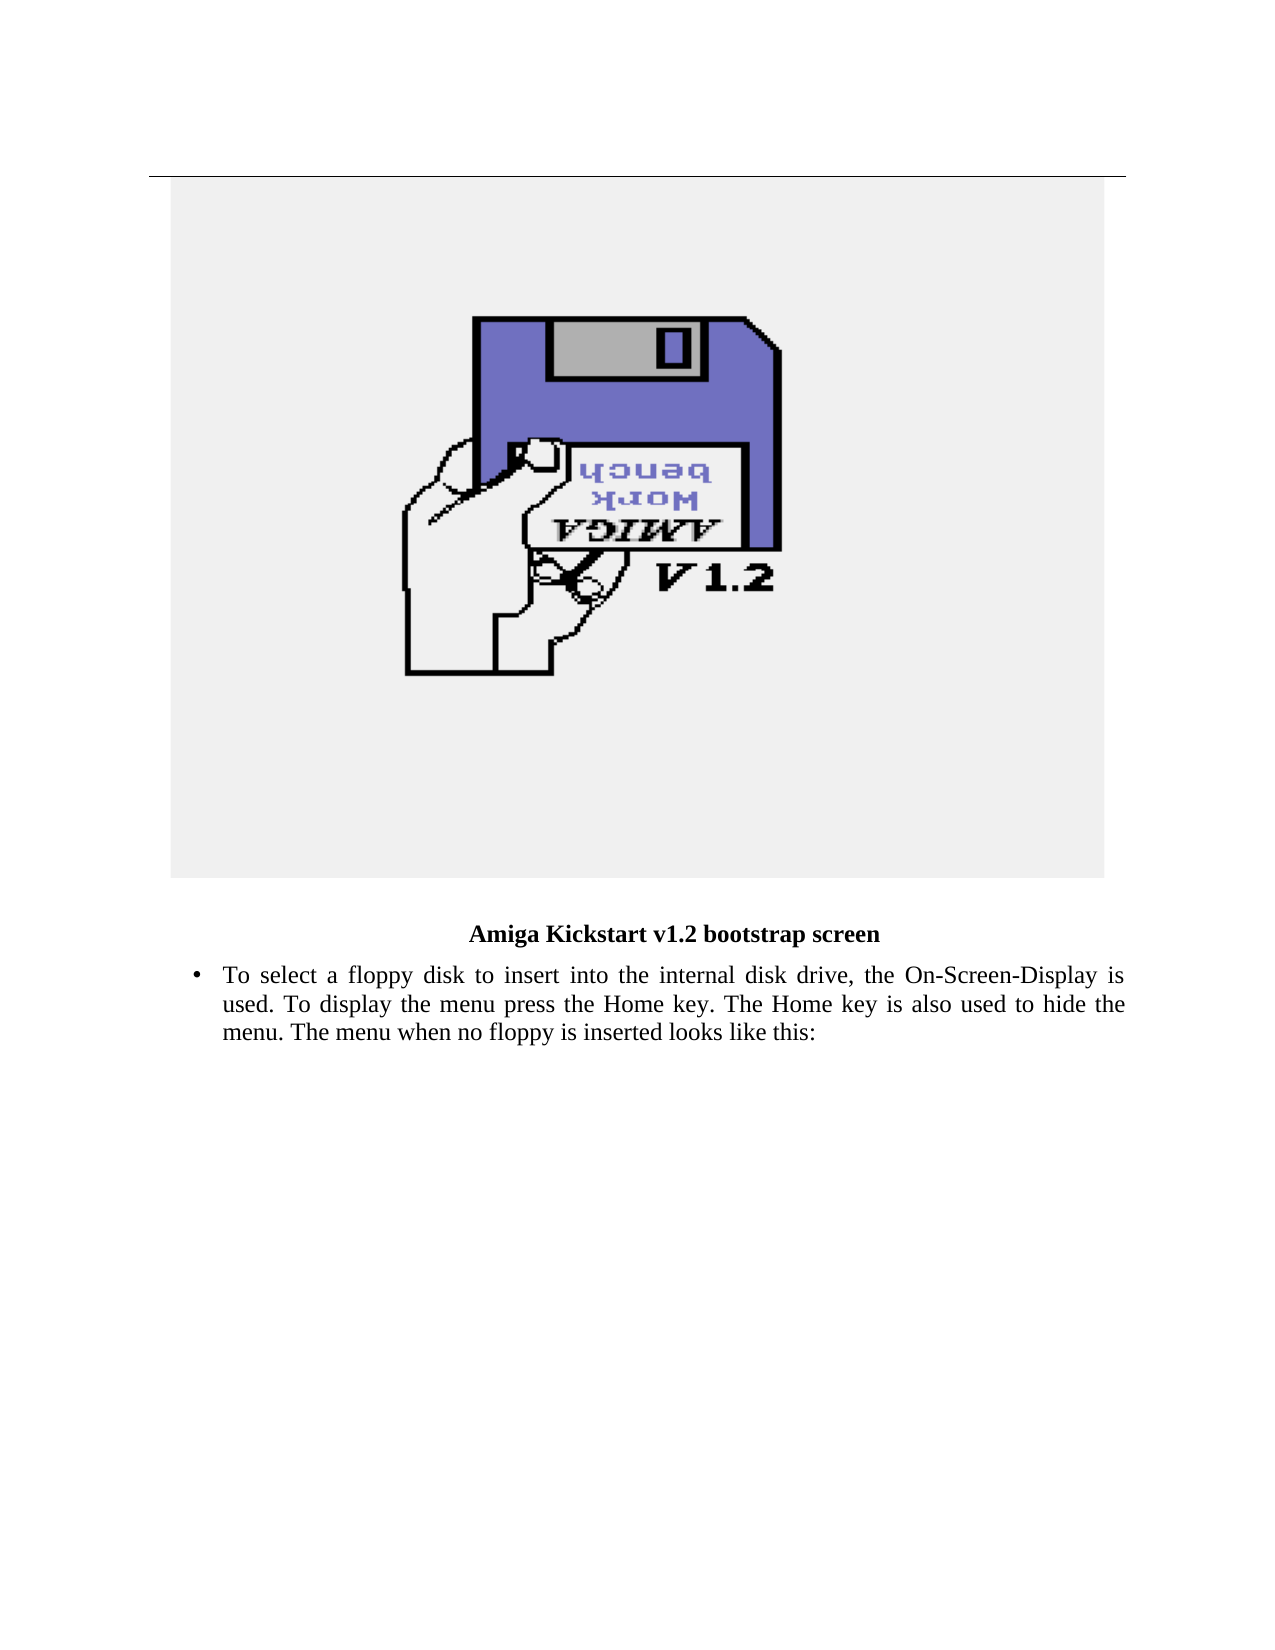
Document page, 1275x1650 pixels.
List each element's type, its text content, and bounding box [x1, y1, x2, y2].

picture [170, 177, 1105, 878]
list To select a floppy disk to insert into the internal disk drive, the On-Screen-Display is used. To display the menu press the Home key. The Home key is also used to hide the menu. The menu when no floppy is inserted looks like this: [193, 960, 1126, 1046]
list Amiga Kickstart v1.2 bootstrap screen [193, 919, 1126, 947]
